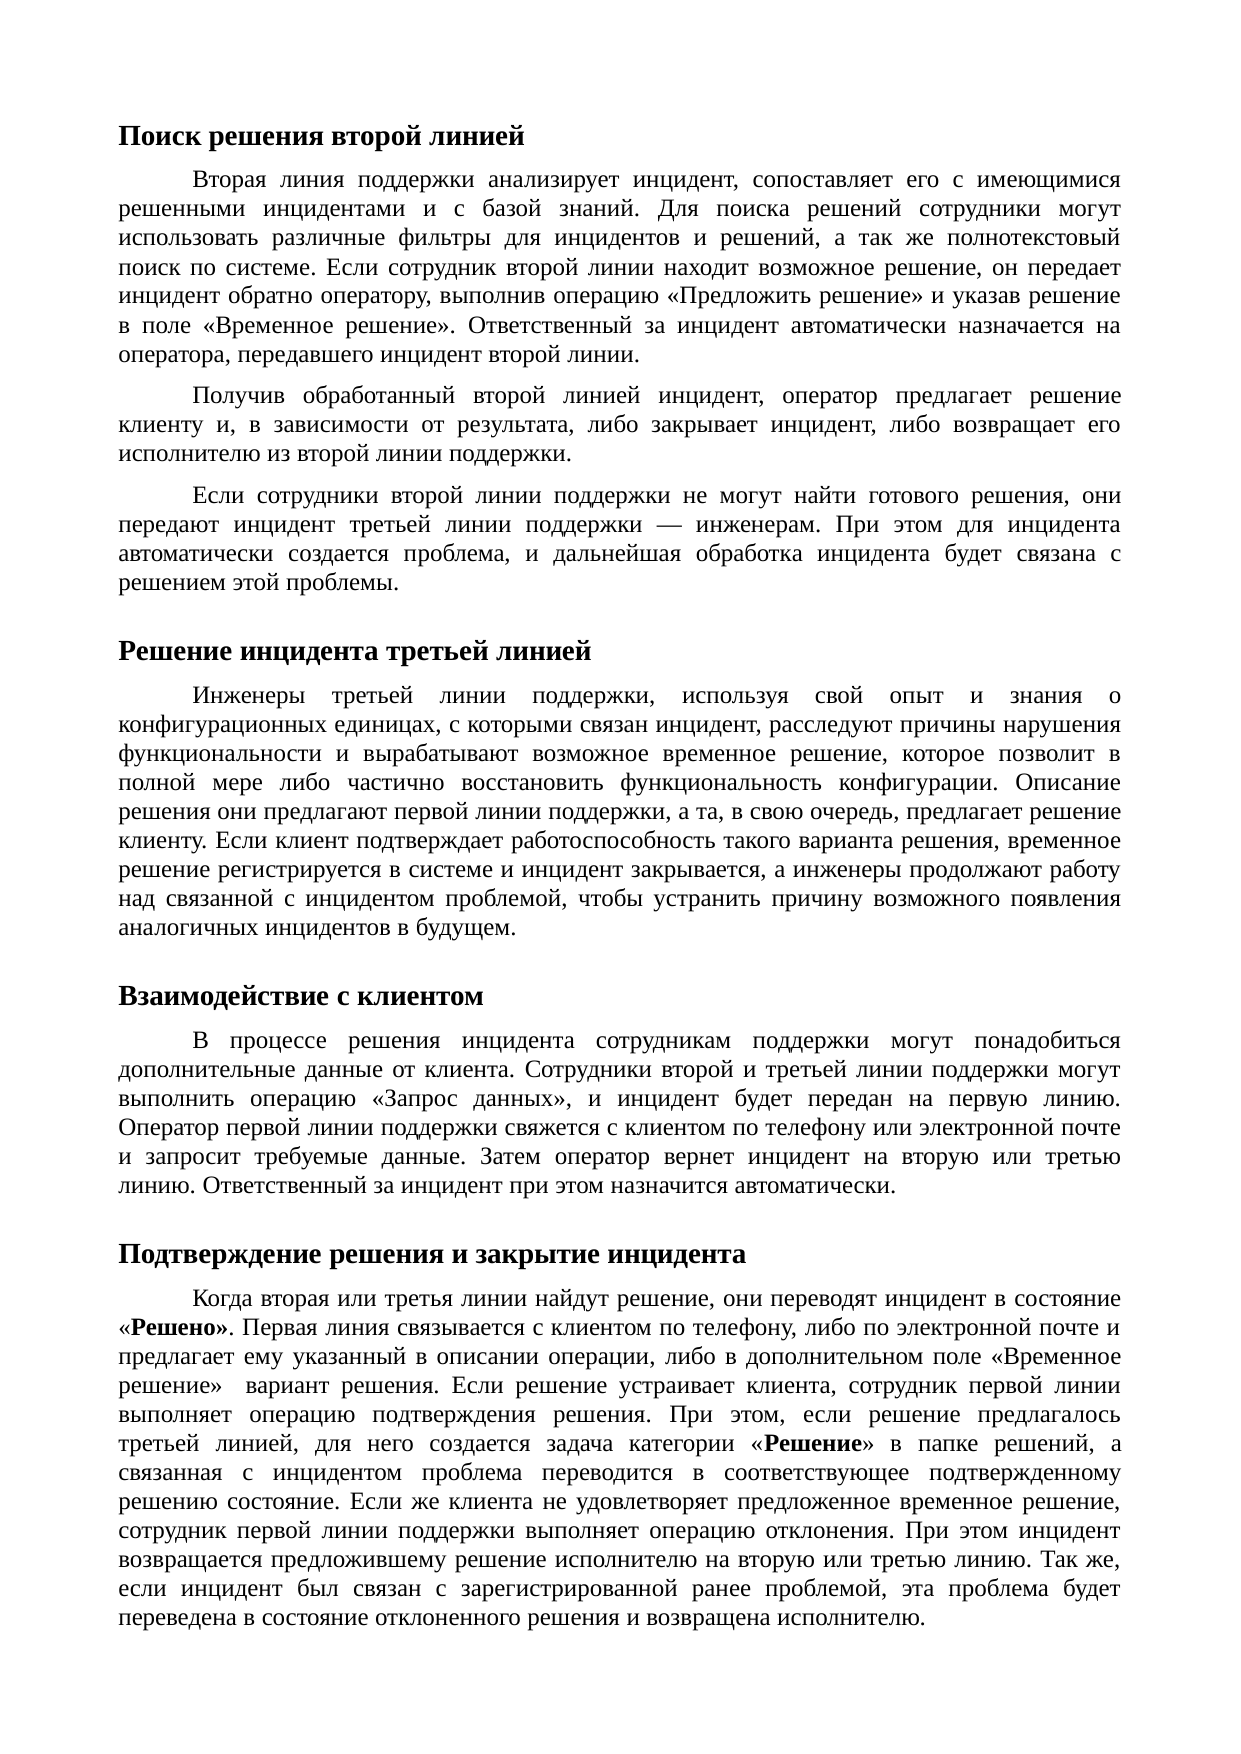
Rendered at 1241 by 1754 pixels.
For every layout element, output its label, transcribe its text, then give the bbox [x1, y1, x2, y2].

text Инженеры третьей линии поддержки, используя свой опыт и знания о конфигурационных единицах, с которыми связан инцидент, расследуют причины нарушения функциональности и вырабатывают возможное временное решение, которое позволит в полной мере либо частично восстановить функциональность конфигурации. Описание решения они предлагают первой линии поддержки, а та, в свою очередь, предлагает решение клиенту. Если клиент подтверждает работоспособность такого варианта решения, временное решение регистрируется в системе и инцидент закрывается, а инженеры продолжают работу над связанной с инцидентом проблемой, чтобы устранить причину возможного появления аналогичных инцидентов в будущем. [118, 679, 1122, 941]
text Получив обработанный второй линией инцидент, оператор предлагает решение клиенту и, в зависимости от результата, либо закрывает инцидент, либо возвращает его исполнителю из второй линии поддержки. [118, 380, 1122, 467]
text Вторая линия поддержки анализирует инцидент, сопоставляет его с имеющимися решенными инцидентами и с базой знаний. Для поиска решений сотрудники могут использовать различные фильтры для инцидентов и решений, а так же полнотекстовый поиск по системе. Если сотрудник второй линии находит возможное решение, он передает инцидент обратно оператору, выполнив операцию «Предложить решение» и указав решение в поле «Временное решение». Ответственный за инцидент автоматически назначается на оператора, передавшего инцидент второй линии. [118, 164, 1122, 368]
subtitle Взаимодействие с клиентом [118, 979, 1122, 1012]
subtitle Решение инцидента третьей линией [118, 633, 1122, 667]
text В процессе решения инцидента сотрудникам поддержки могут понадобиться дополнительные данные от клиента. Сотрудники второй и третьей линии поддержки могут выполнить операцию «Запрос данных», и инцидент будет передан на первую линию. Оператор первой линии поддержки свяжется с клиентом по телефону или электронной почте и запросит требуемые данные. Затем оператор вернет инцидент на вторую или третью линию. Ответственный за инцидент при этом назначится автоматически. [118, 1025, 1122, 1199]
text Когда вторая или третья линии найдут решение, они переводят инцидент в состояние «Решено». Первая линия связывается с клиентом по телефону, либо по электронной почте и предлагает ему указанный в описании операции, либо в дополнительном поле «Временное решение» вариант решения. Если решение устраивает клиента, сотрудник первой линии выполняет операцию подтверждения решения. При этом, если решение предлагалось третьей линией, для него создается задача категории «Решение» в папке решений, а связанная с инцидентом проблема переводится в соответствующее подтвержденному решению состояние. Если же клиента не удовлетворяет предложенное временное решение, сотрудник первой линии поддержки выполняет операцию отклонения. При этом инцидент возвращается предложившему решение исполнителю на вторую или третью линию. Так же, если инцидент был связан с зарегистрированной ранее проблемой, эта проблема будет переведена в состояние отклоненного решения и возвращена исполнителю. [118, 1283, 1122, 1631]
text Если сотрудники второй линии поддержки не могут найти готового решения, они передают инцидент третьей линии поддержки — инженерам. При этом для инцидента автоматически создается проблема, и дальнейшая обработка инцидента будет связана с решением этой проблемы. [118, 480, 1122, 596]
subtitle Подтверждение решения и закрытие инцидента [118, 1237, 1122, 1270]
subtitle Поиск решения второй линией [118, 118, 1122, 152]
